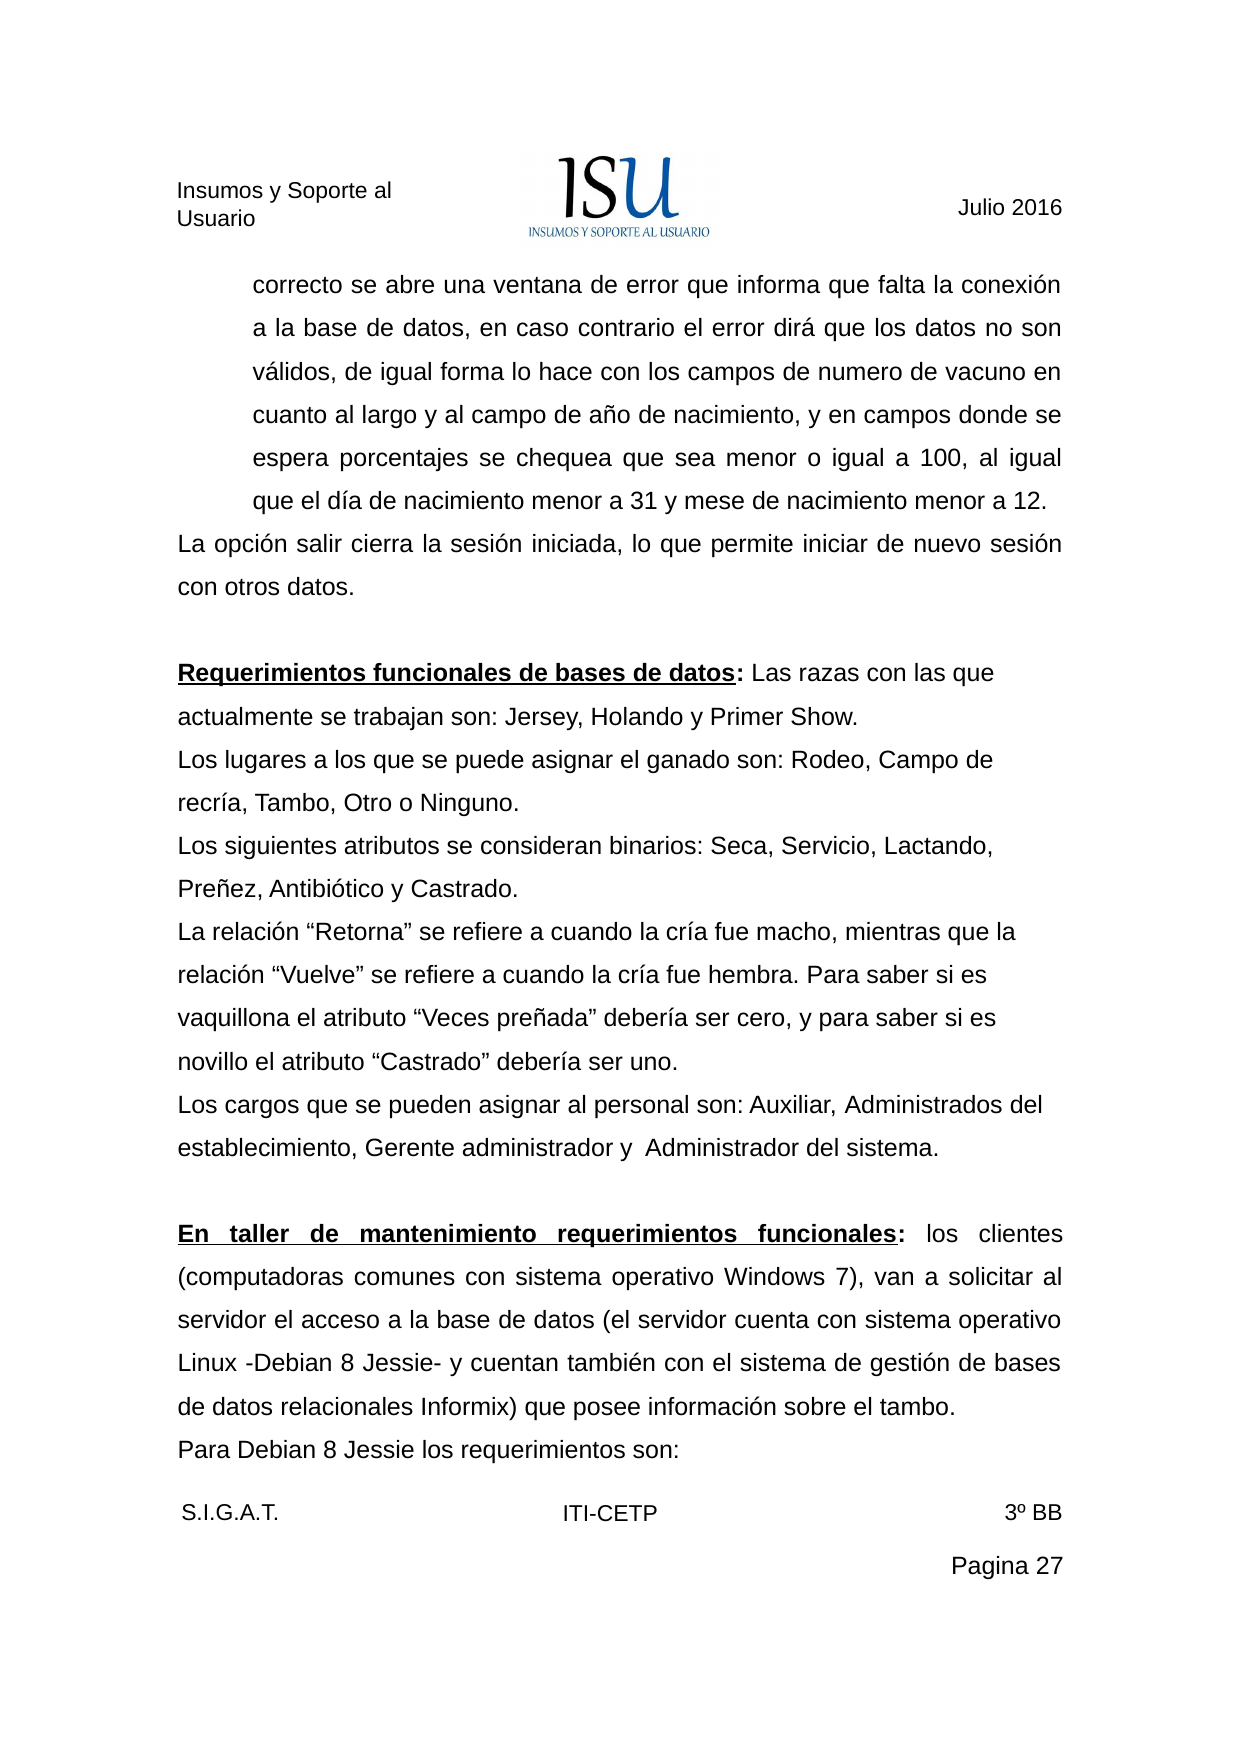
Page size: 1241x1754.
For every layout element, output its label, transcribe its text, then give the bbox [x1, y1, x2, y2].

list correcto se abre una ventana de error que informa que falta la conexión a la base de datos, en caso contrario el error dirá que los datos no son válidos, de igual forma lo hace con los campos de numero de vacuno en cuanto al largo y al campo de año de nacimiento, y en campos donde se espera porcentajes se chequea que sea menor o igual a 100, al igual que el día de nacimiento menor a 31 y mese de nacimiento menor a 12. [215, 270, 1063, 514]
text La relación “Retorna” se refiere a cuando la cría fue macho, mientras que la relación “Vuelve” se refiere a cuando la cría fue hembra. Para saber si es vaquillona el atributo “Veces preñada” debería ser cero, y para saber si es novillo el atributo “Castrado” debería ser uno. [177, 917, 1063, 1075]
text Los cargos que se pueden asignar al personal son: Auxiliar, Administrados del establecimiento, Gerente administrador y Administrador del sistema. [177, 1089, 1063, 1161]
text Los lugares a los que se puede asignar el ganado son: Rodeo, Campo de recría, Tambo, Otro o Ninguno. [177, 744, 1063, 816]
text Para Debian 8 Jessie los requerimientos son: [177, 1434, 1063, 1463]
text Requerimientos funcionales de bases de datos: Las razas con las que actualmente se trabajan son: Jersey, Holando y Primer Show. [177, 658, 1063, 730]
text La opción salir cierra la sesión iniciada, lo que permite iniciar de nuevo sesión con otros datos. [177, 529, 1063, 601]
text Los siguientes atributos se consideran binarios: Seca, Servicio, Lactando, Preñez, Antibiótico y Castrado. [177, 831, 1063, 903]
text En taller de mantenimiento requerimientos funcionales: los clientes (computadoras comunes con sistema operativo Windows 7), van a solicitar al servidor el acceso a la base de datos (el servidor cuenta con sistema operativo Linux -Debian 8 Jessie- y cuentan también con el sistema de gestión de bases de datos relacionales Informix) que posee información sobre el tambo. [177, 1219, 1063, 1420]
